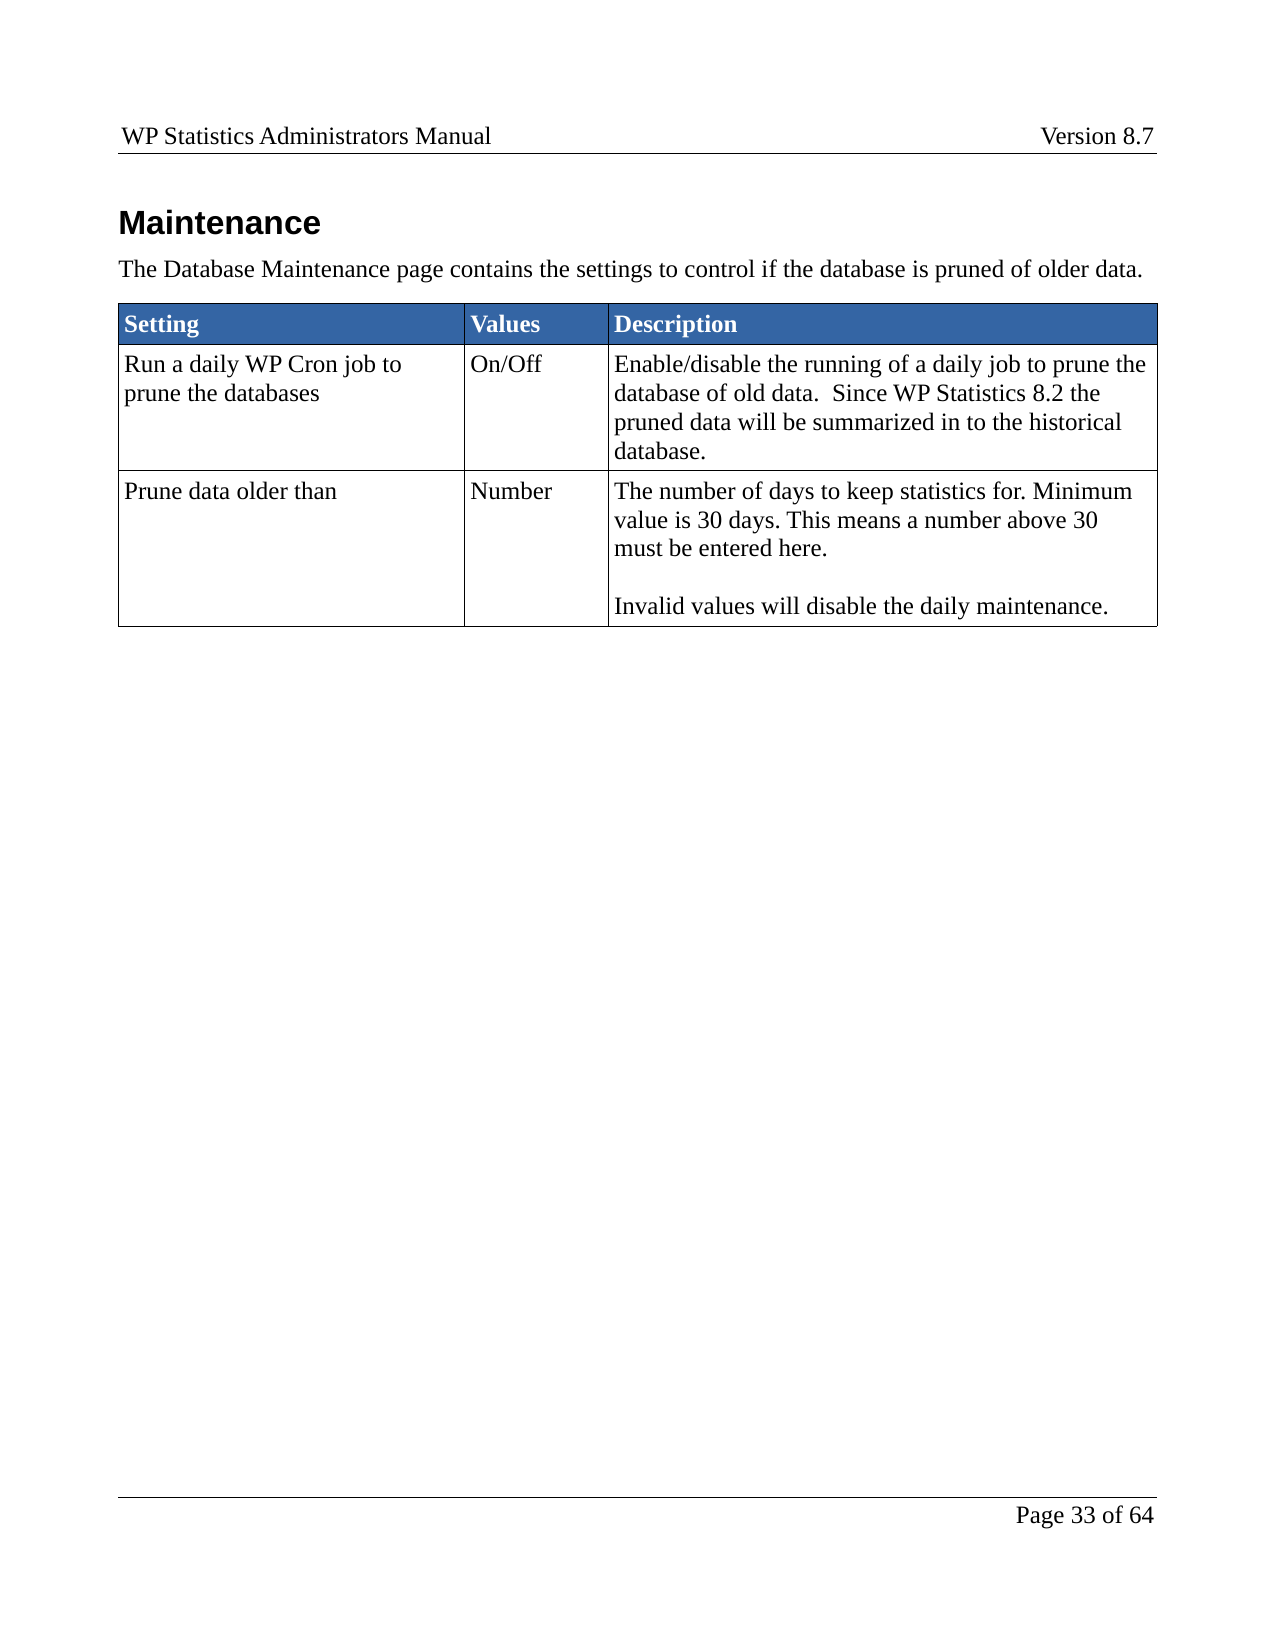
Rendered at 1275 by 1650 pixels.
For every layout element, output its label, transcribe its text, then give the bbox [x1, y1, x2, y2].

table_cell On/Off [465, 345, 608, 470]
table_header Setting [119, 304, 464, 344]
table_header Values [465, 304, 608, 344]
table_cell Run a daily WP Cron job to prune the databases [119, 345, 464, 470]
table_cell Enable/disable the running of a daily job to prune the database of old data. Since WP Statistics 8.2 the pruned data will be summarized in to the historical database. [609, 345, 1157, 470]
text The Database Maintenance page contains the settings to control if the database is pruned of older data. [118, 254, 1157, 283]
subtitle Maintenance [118, 203, 1157, 242]
table_cell Prune data older than [119, 471, 464, 626]
table_cell Number [465, 471, 608, 626]
table_cell The number of days to keep statistics for. Minimum value is 30 days. This means a number above 30 must be entered here. Invalid values will disable the daily maintenance. [609, 471, 1157, 626]
table_header Description [609, 304, 1157, 344]
